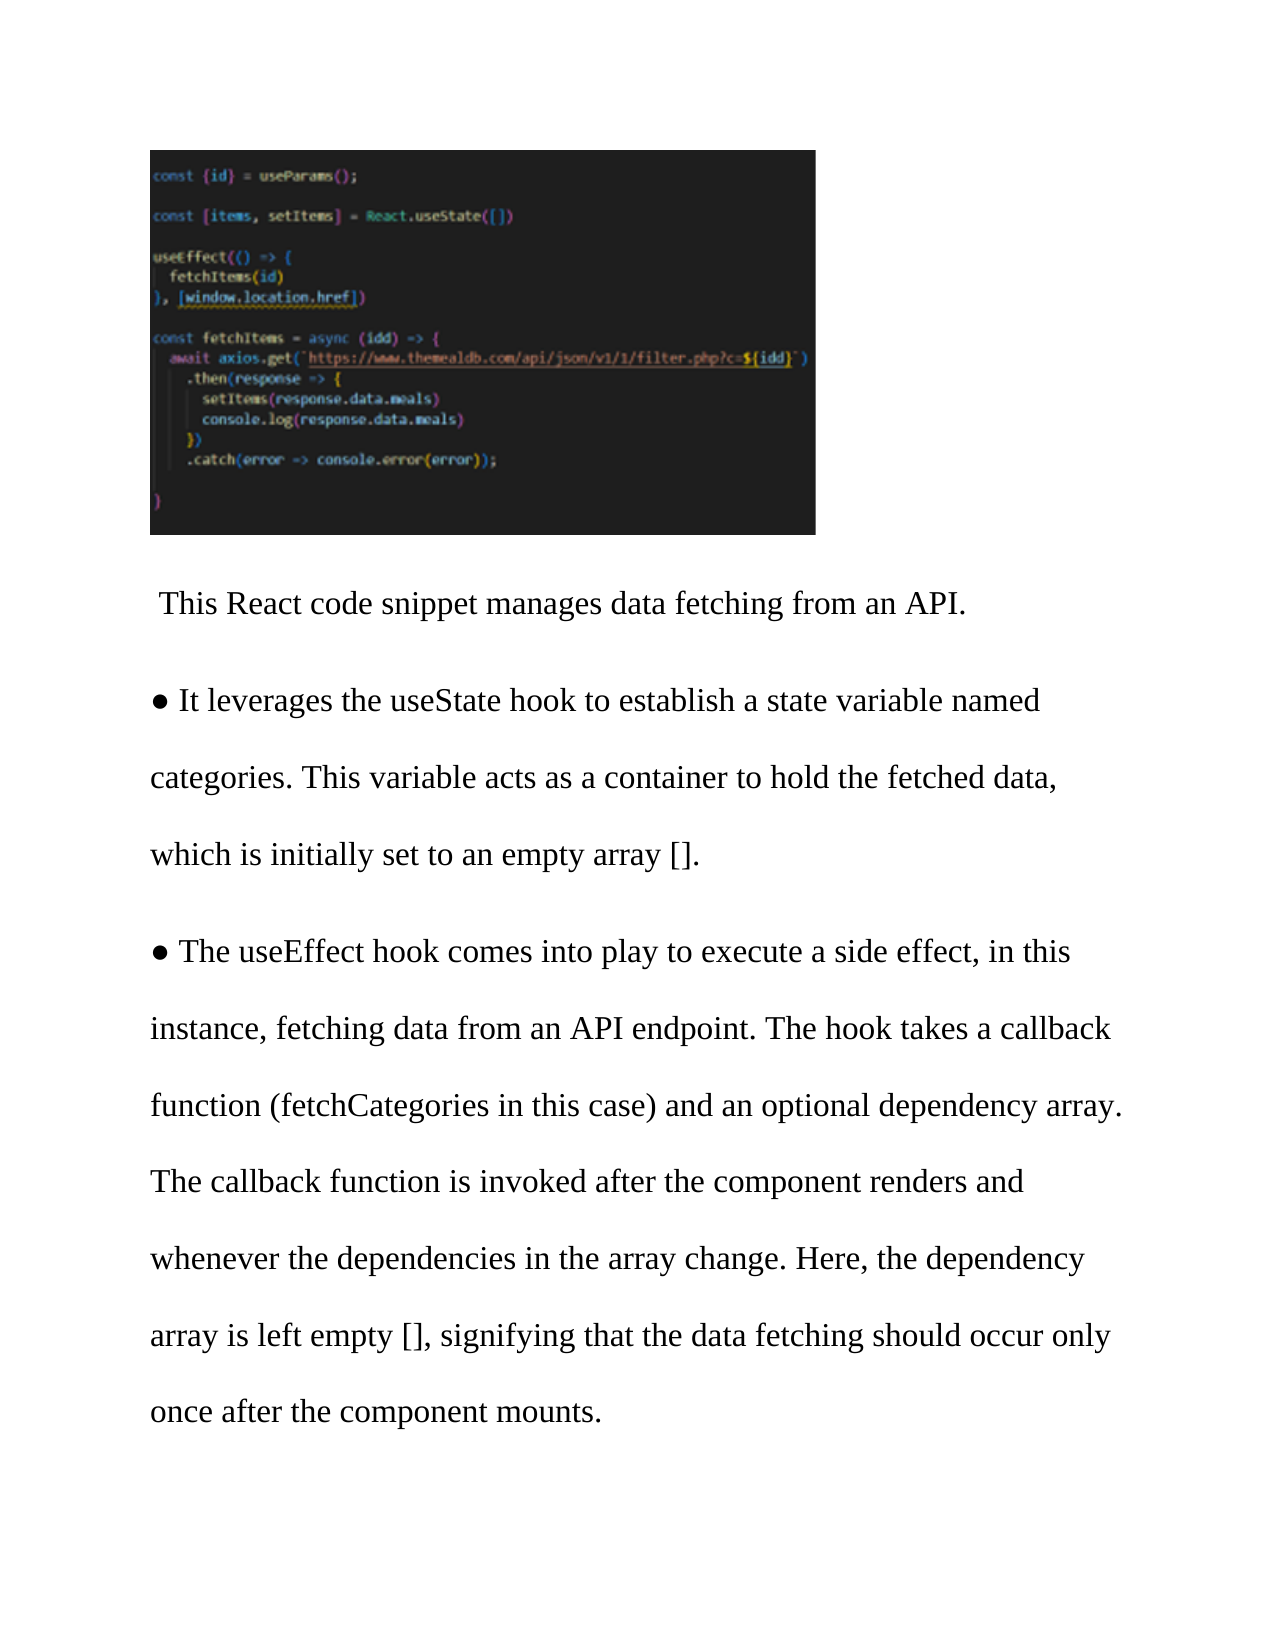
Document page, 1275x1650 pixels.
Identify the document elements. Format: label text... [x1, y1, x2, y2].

text ● The useEffect hook comes into play to execute a side effect, in this instance, fetching data from an API endpoint. The hook takes a callback function (fetchCategories in this case) and an optional dependency array. The callback function is invoked after the component renders and whenever the dependencies in the array change. Here, the dependency array is left empty [], signifying that the data fetching should occur only once after the component mounts. [150, 932, 1125, 1430]
text This React code snippet manages data fetching from an API. [150, 583, 1125, 622]
text ● It leverages the useState hook to establish a state variable named categories. This variable acts as a container to hold the fetched data, which is initially set to an empty array []. [150, 681, 1125, 872]
picture [150, 150, 816, 535]
